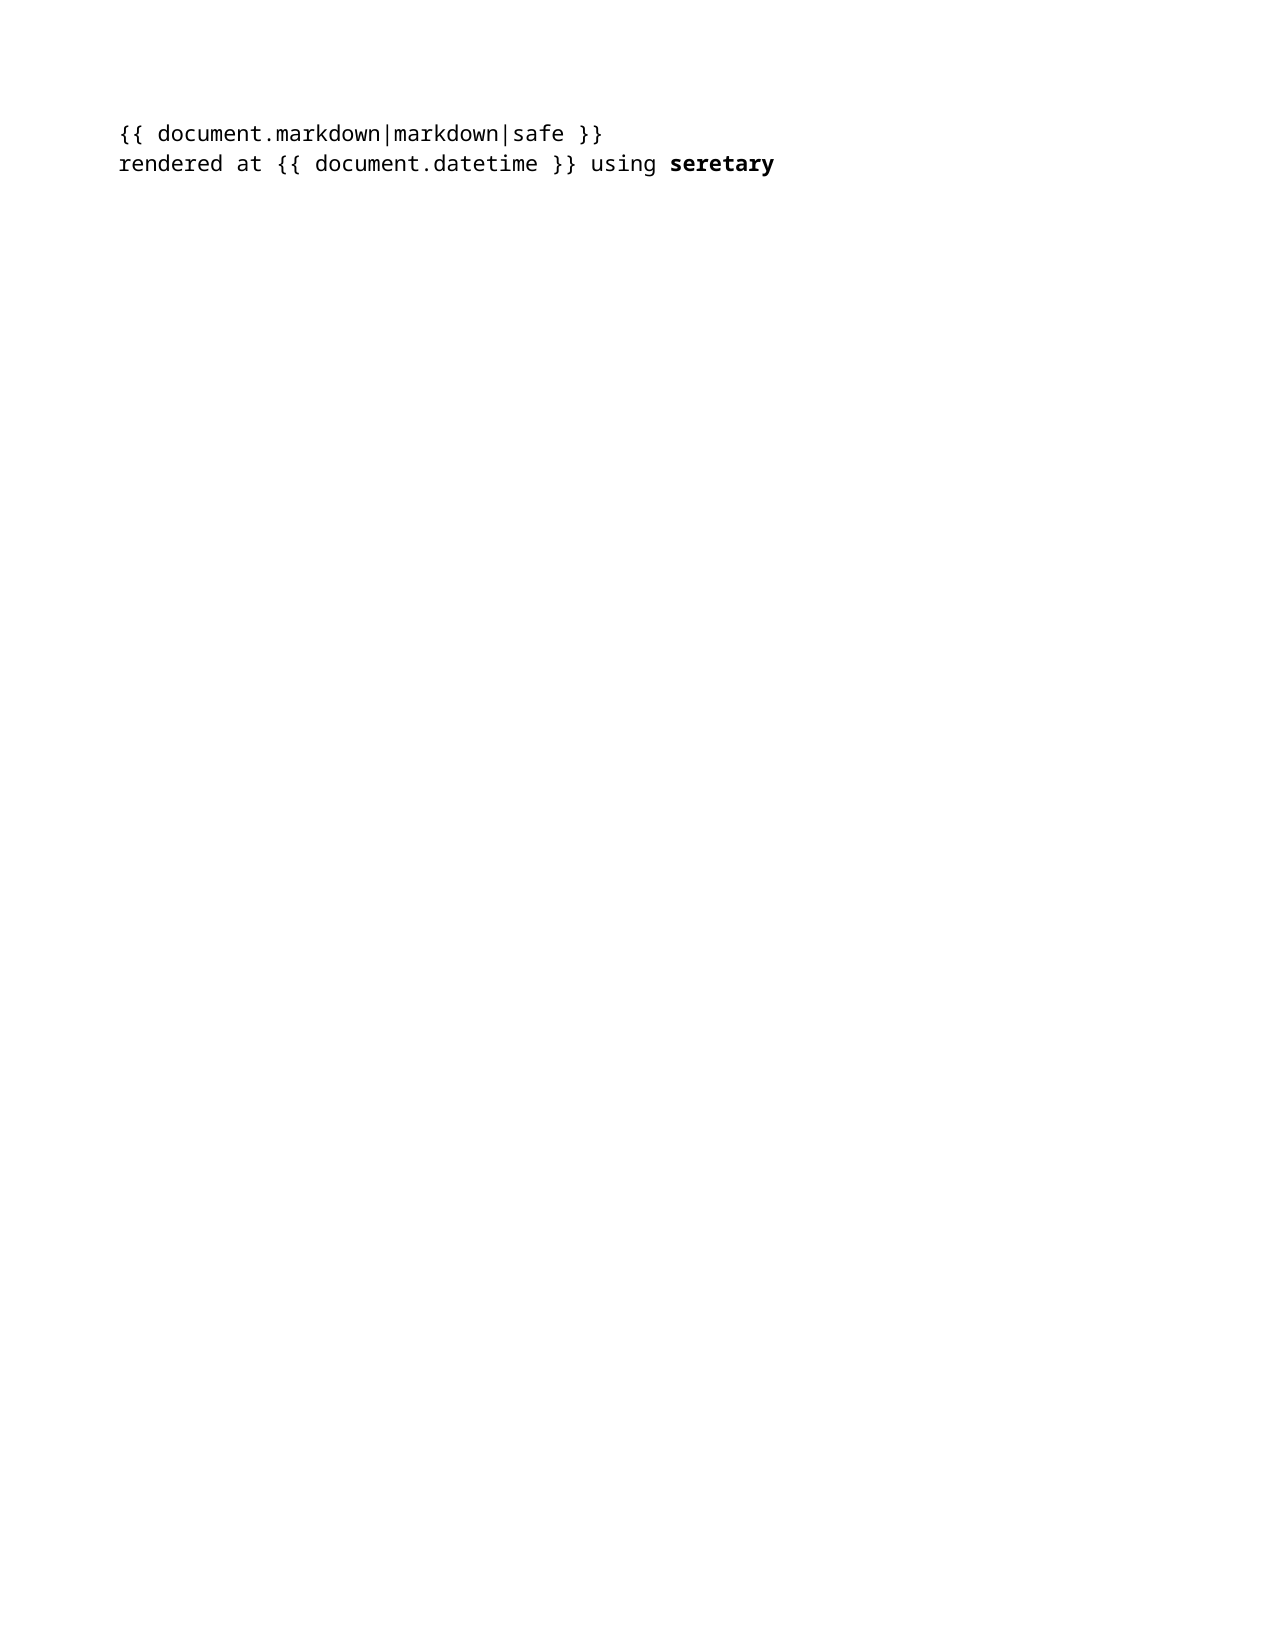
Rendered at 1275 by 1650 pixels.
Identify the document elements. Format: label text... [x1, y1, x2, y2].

text {{ document.markdown|markdown|safe }} [118, 118, 1157, 148]
text rendered at {{ document.datetime }} using seretary [118, 148, 1157, 178]
